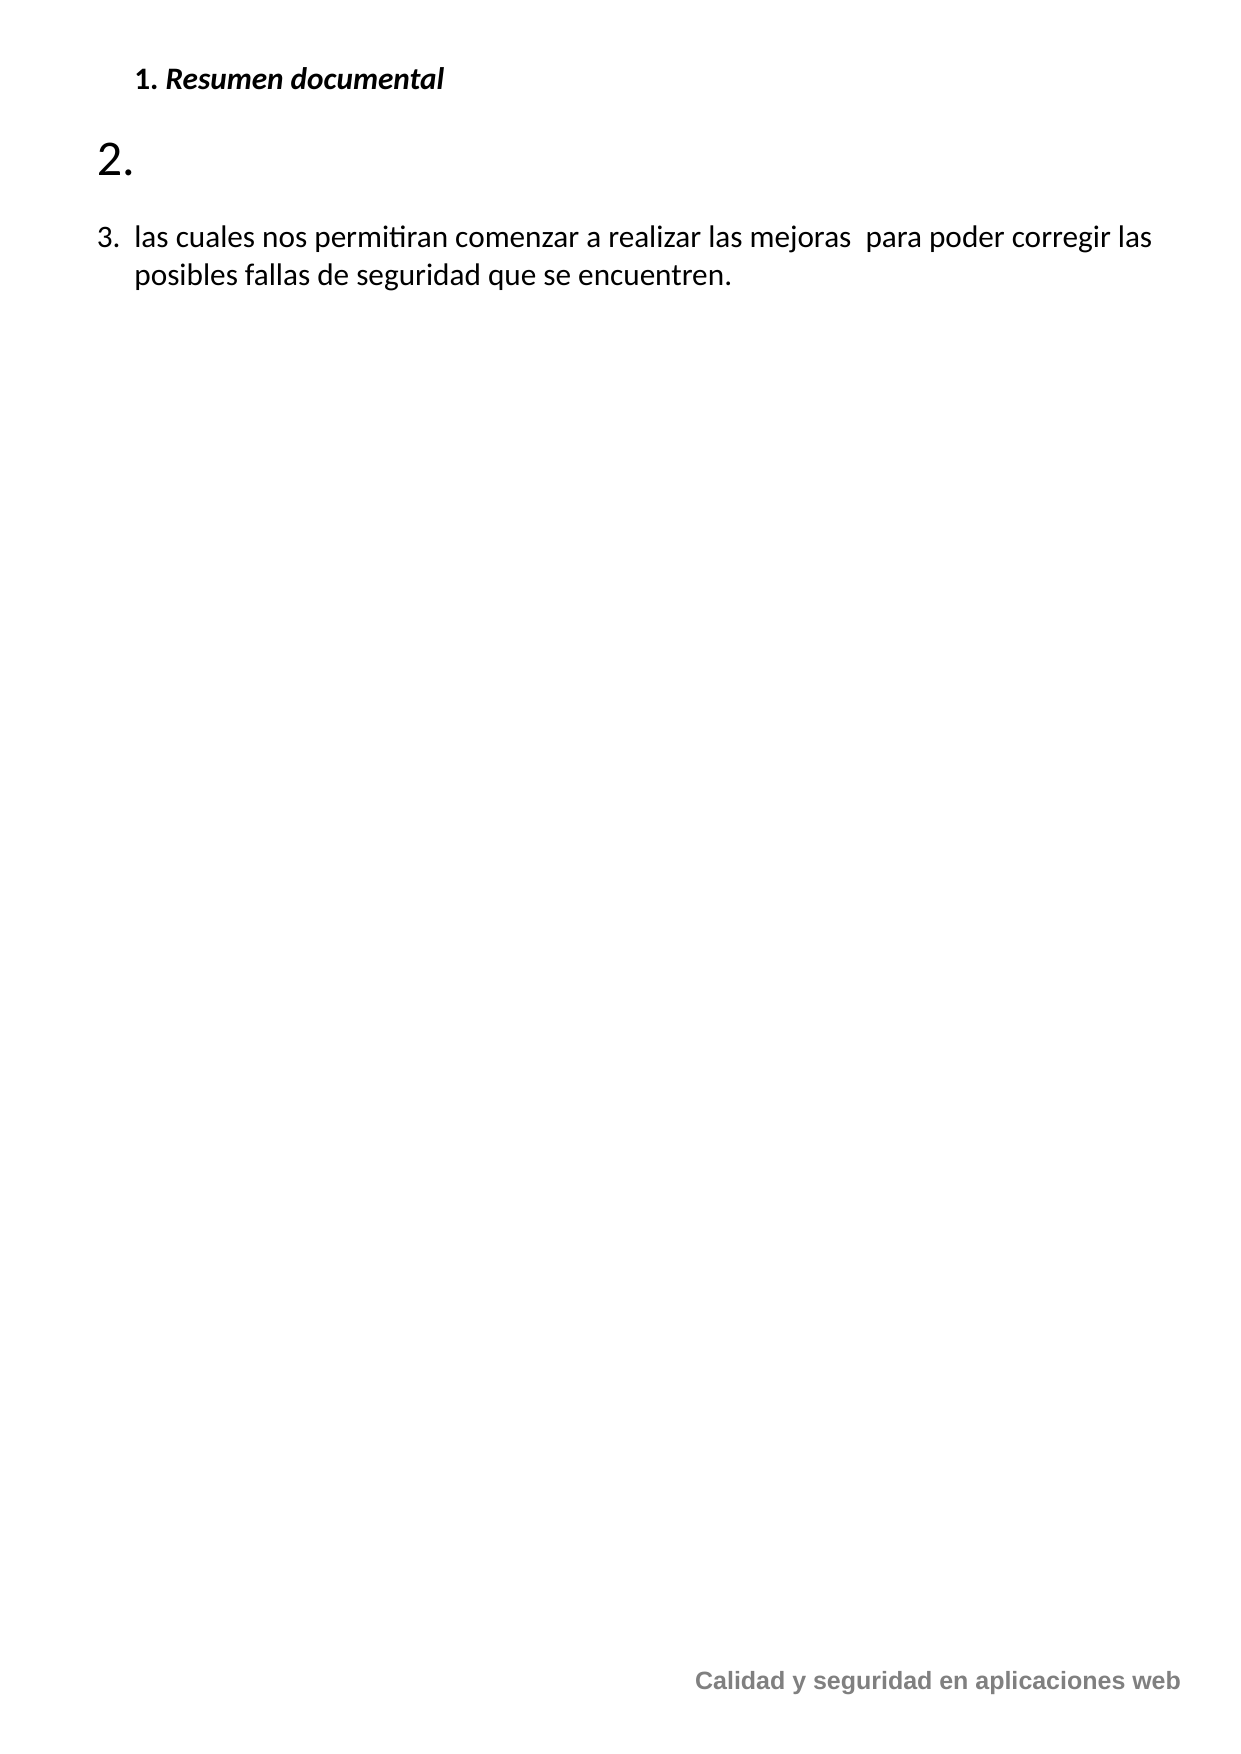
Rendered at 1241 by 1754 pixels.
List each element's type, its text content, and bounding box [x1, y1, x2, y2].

list 1. Resumen documental [97, 59, 1181, 97]
list las cuales nos permitiran comenzar a realizar las mejoras para poder corregir las posibles fallas de seguridad que se encuentren. [97, 217, 1181, 293]
